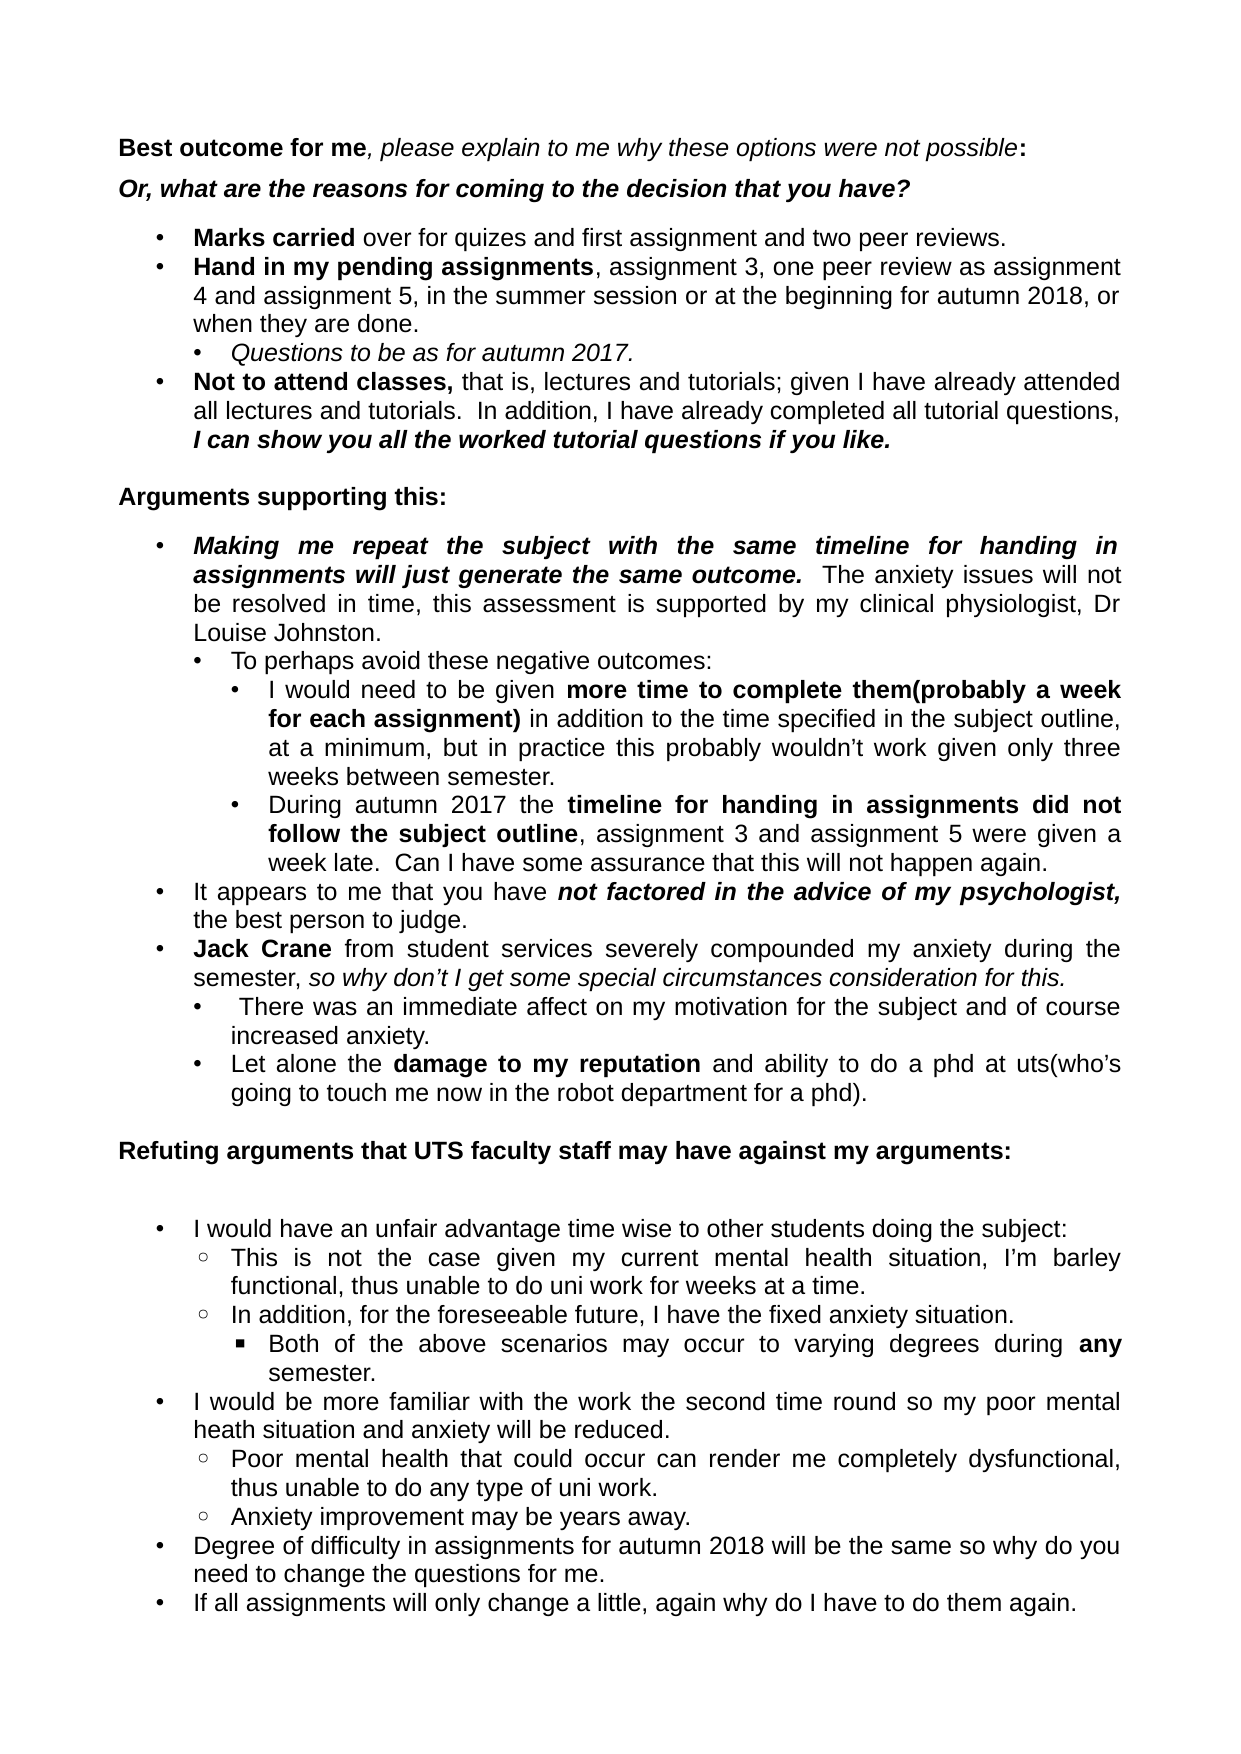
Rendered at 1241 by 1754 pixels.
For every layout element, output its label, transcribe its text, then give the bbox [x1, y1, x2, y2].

list I would have an unfair advantage time wise to other students doing the subject: [156, 1214, 1122, 1242]
list Not to attend classes, that is, lectures and tutorials; given I have already attended all lectures and tutorials. In addition, I have already completed all tutorial questions, I can show you all the worked tutorial questions if you like. [156, 367, 1122, 453]
list Marks carried over for quizes and first assignment and two peer reviews. [156, 223, 1122, 252]
list Degree of difficulty in assignments for autumn 2018 will be the same so why do you need to change the questions for me. [156, 1531, 1122, 1588]
list I would need to be given more time to complete them(probably a week for each assignment) in addition to the time specified in the subject outline, at a minimum, but in practice this probably wouldn’t work given only three weeks between semester. [231, 675, 1122, 790]
list To perhaps avoid these negative outcomes: [193, 646, 1122, 675]
list Hand in my pending assignments, assignment 3, one peer review as assignment 4 and assignment 5, in the summer session or at the beginning for autumn 2018, or when they are done. [156, 252, 1122, 338]
list There was an immediate affect on my motivation for the subject and of course increased anxiety. [193, 992, 1122, 1049]
list Anxiety improvement may be years away. [193, 1502, 1122, 1531]
list During autumn 2017 the timeline for handing in assignments did not follow the subject outline, assignment 3 and assignment 5 were given a week late. Can I have some assurance that this will not happen again. [231, 790, 1122, 877]
list I would be more familiar with the work the second time round so my poor mental heath situation and anxiety will be reduced. [156, 1387, 1122, 1444]
text Arguments supporting this: [118, 482, 1122, 511]
subtitle Best outcome for me, please explain to me why these options were not possible: [118, 133, 1122, 161]
list Making me repeat the subject with the same timeline for handing in assignments will just generate the same outcome. The anxiety issues will not be resolved in time, this assessment is supported by my clinical physiologist, Dr Louise Johnston. [156, 531, 1122, 646]
list Questions to be as for autumn 2017. [193, 338, 1122, 367]
list This is not the case given my current mental health situation, I’m barley functional, thus unable to do uni work for weeks at a time. [193, 1242, 1122, 1300]
list Poor mental health that could occur can render me completely dysfunctional, thus unable to do any type of uni work. [193, 1444, 1122, 1502]
list Both of the above scenarios may occur to varying degrees during any semester. [231, 1329, 1122, 1387]
list In addition, for the foreseeable future, I have the fixed anxiety situation. [193, 1300, 1122, 1329]
text Or, what are the reasons for coming to the decision that you have? [118, 174, 1122, 203]
list Jack Crane from student services severely compounded my anxiety during the semester, so why don’t I get some special circumstances consideration for this. [156, 934, 1122, 992]
list It appears to me that you have not factored in the advice of my psychologist, the best person to judge. [156, 877, 1122, 934]
list Let alone the damage to my reputation and ability to do a phd at uts(who’s going to touch me now in the robot department for a phd). [193, 1049, 1122, 1107]
list If all assignments will only change a little, again why do I have to do them again. [156, 1588, 1122, 1617]
text Refuting arguments that UTS faculty staff may have against my arguments: [118, 1136, 1122, 1164]
